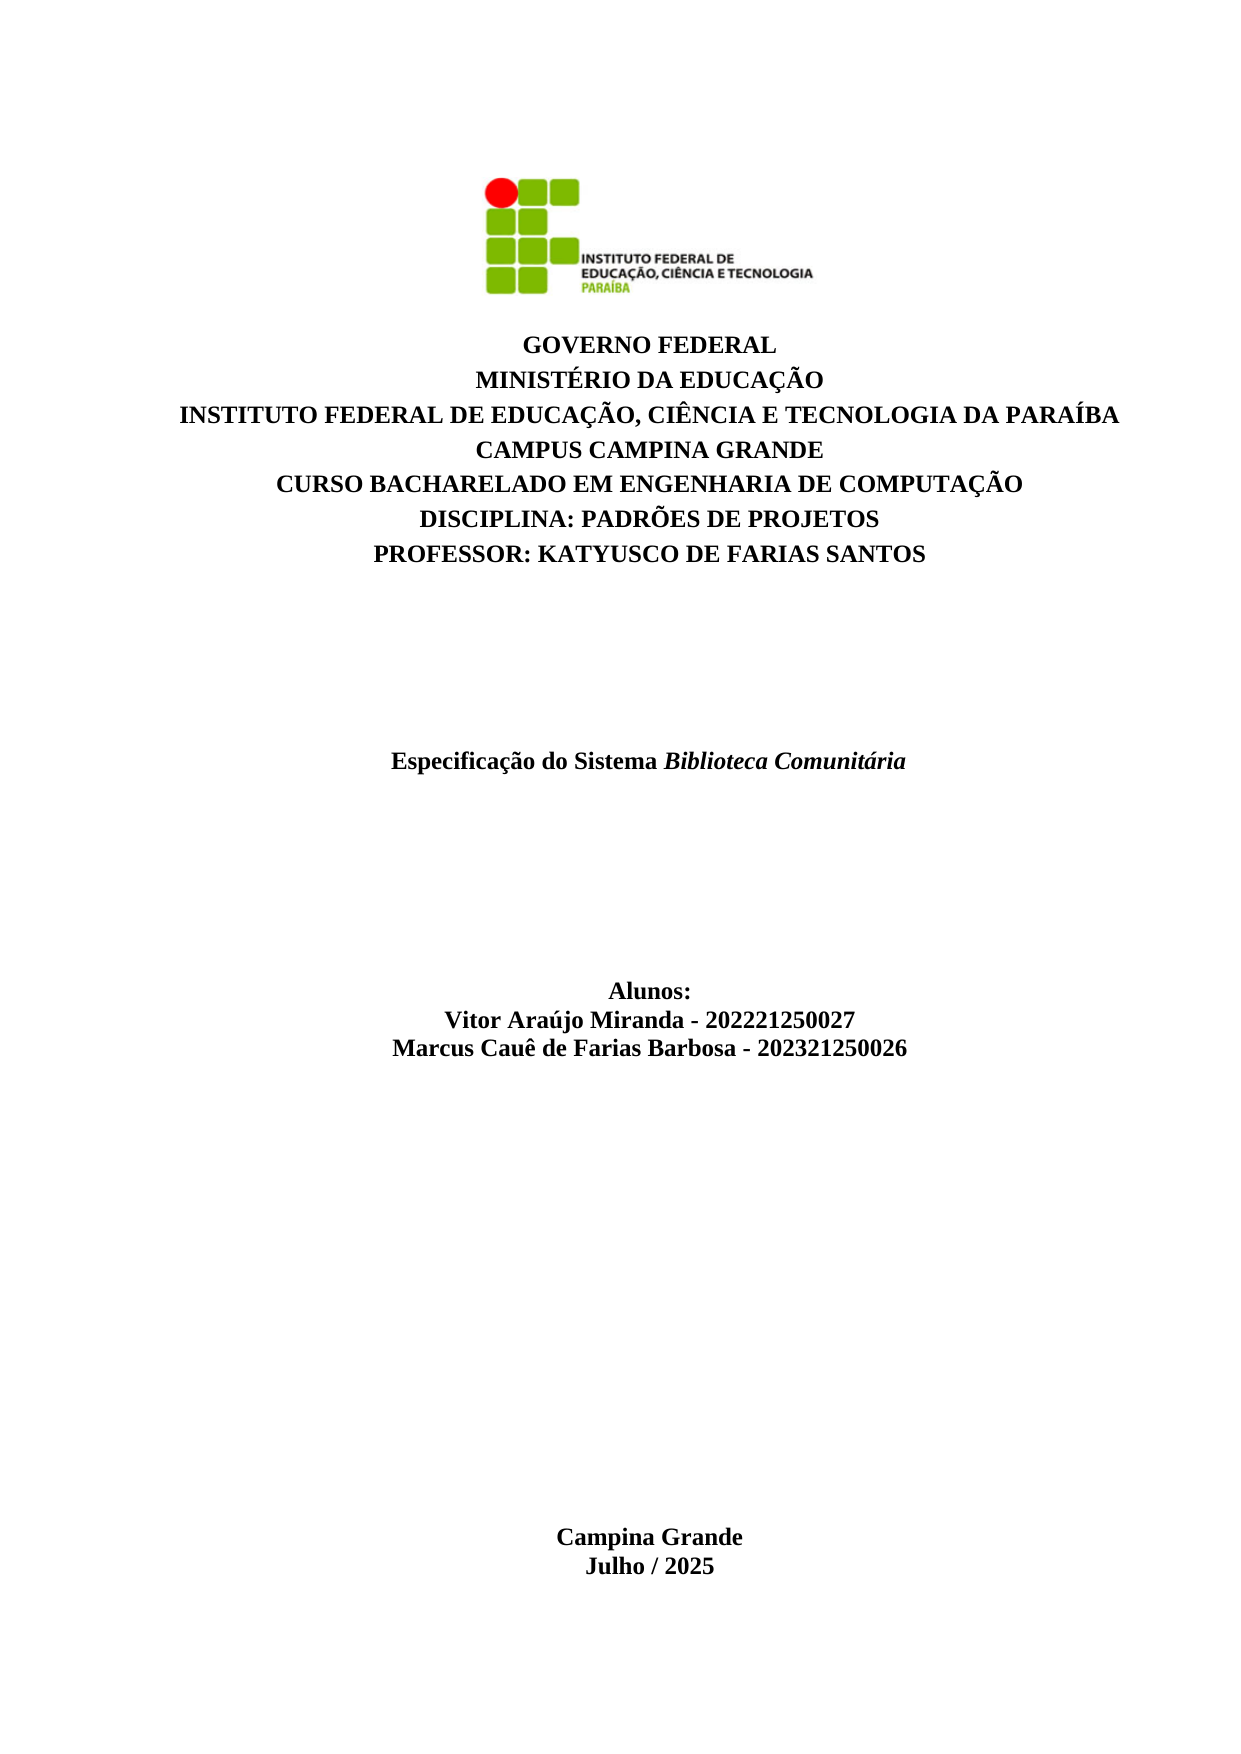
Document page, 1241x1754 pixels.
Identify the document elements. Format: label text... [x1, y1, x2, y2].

text INSTITUTO FEDERAL DE EDUCAÇÃO, CIÊNCIA E TECNOLOGIA DA PARAÍBA [177, 400, 1122, 429]
text DISCIPLINA: PADRÕES DE PROJETOS [177, 504, 1122, 533]
text MINISTÉRIO DA EDUCAÇÃO [177, 365, 1122, 394]
text Julho / 2025 [177, 1551, 1122, 1580]
text GOVERNO FEDERAL [177, 331, 1122, 359]
text CAMPUS CAMPINA GRANDE [177, 435, 1122, 463]
text Especificação do Sistema Biblioteca Comunitária [177, 746, 1122, 775]
text PROFESSOR: KATYUSCO DE FARIAS SANTOS [177, 539, 1122, 567]
text Campina Grande [177, 1522, 1122, 1551]
text Alunos: [177, 976, 1122, 1005]
text Marcus Cauê de Farias Barbosa - 202321250026 [177, 1033, 1122, 1062]
text CURSO BACHARELADO EM ENGENHARIA DE COMPUTAÇÃO [177, 469, 1122, 498]
picture [481, 177, 818, 296]
text Vitor Araújo Miranda - 202221250027 [177, 1005, 1122, 1033]
